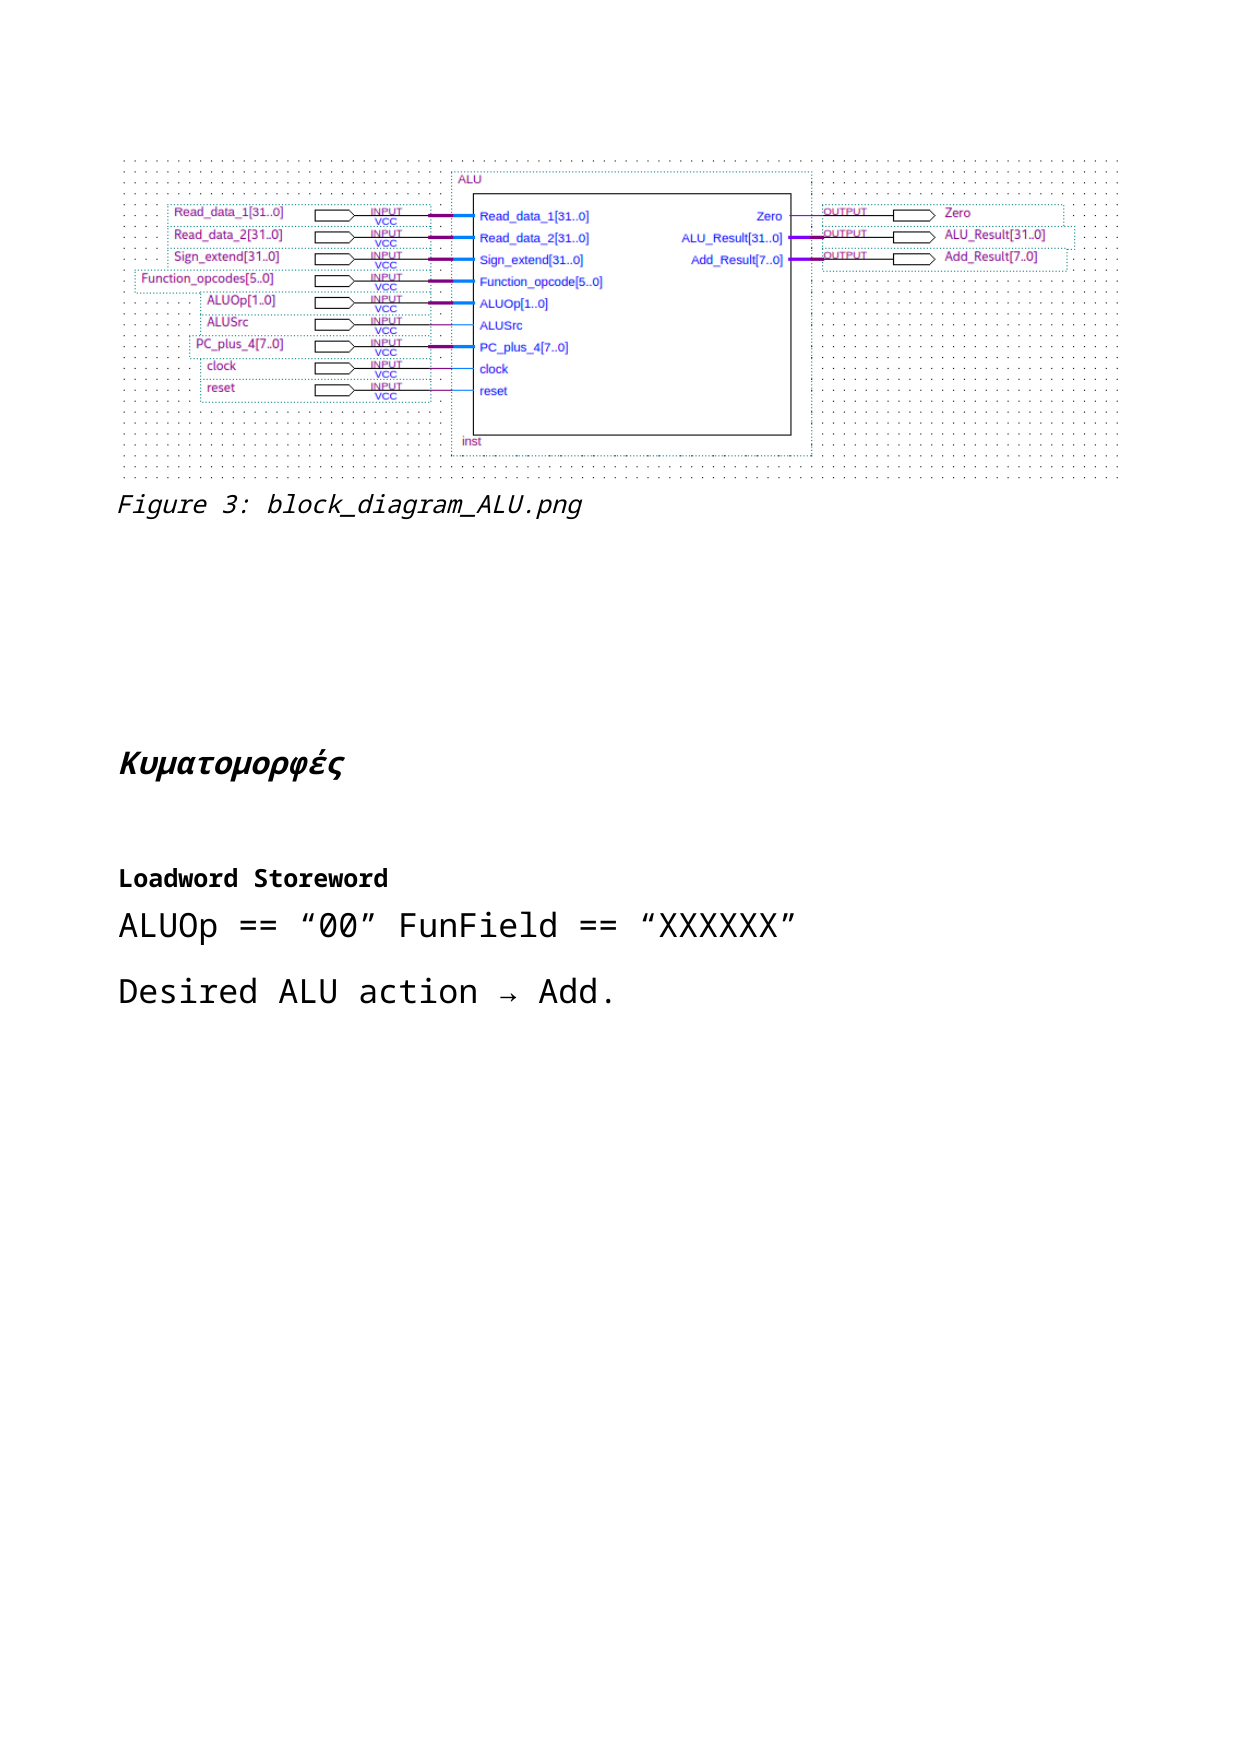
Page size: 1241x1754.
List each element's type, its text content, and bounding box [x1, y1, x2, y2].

picture [115, 155, 1120, 487]
text Figure 3: block_diagram_ALU.png [116, 487, 1119, 521]
subtitle Κυματομορφές [118, 741, 1122, 783]
subtitle Loadword Storeword [118, 861, 1122, 895]
text ALUOp == “00” FunField == “XXXXXX” [118, 901, 1122, 947]
text Desired ALU action → Add. [118, 968, 1122, 1013]
